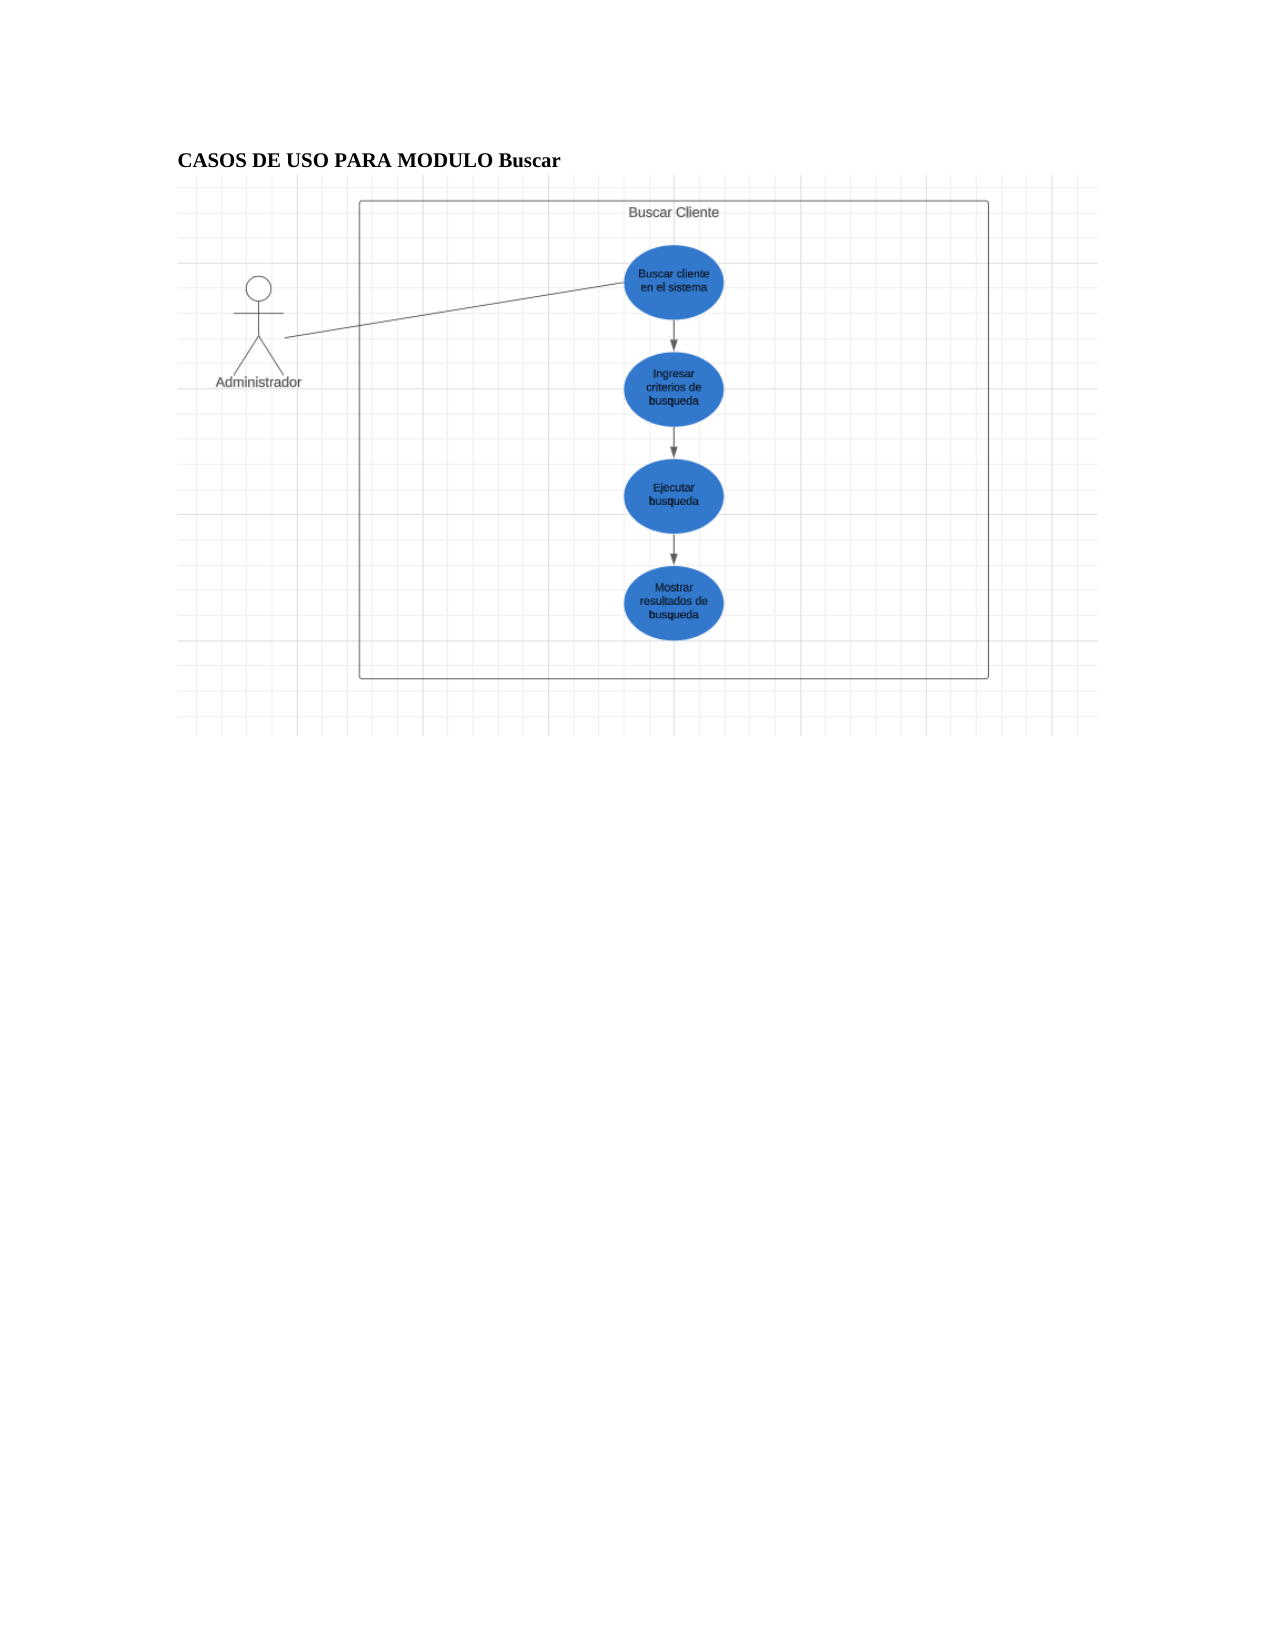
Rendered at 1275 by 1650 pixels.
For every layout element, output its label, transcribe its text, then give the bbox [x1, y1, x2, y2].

text CASOS DE USO PARA MODULO Buscar [177, 148, 1098, 172]
